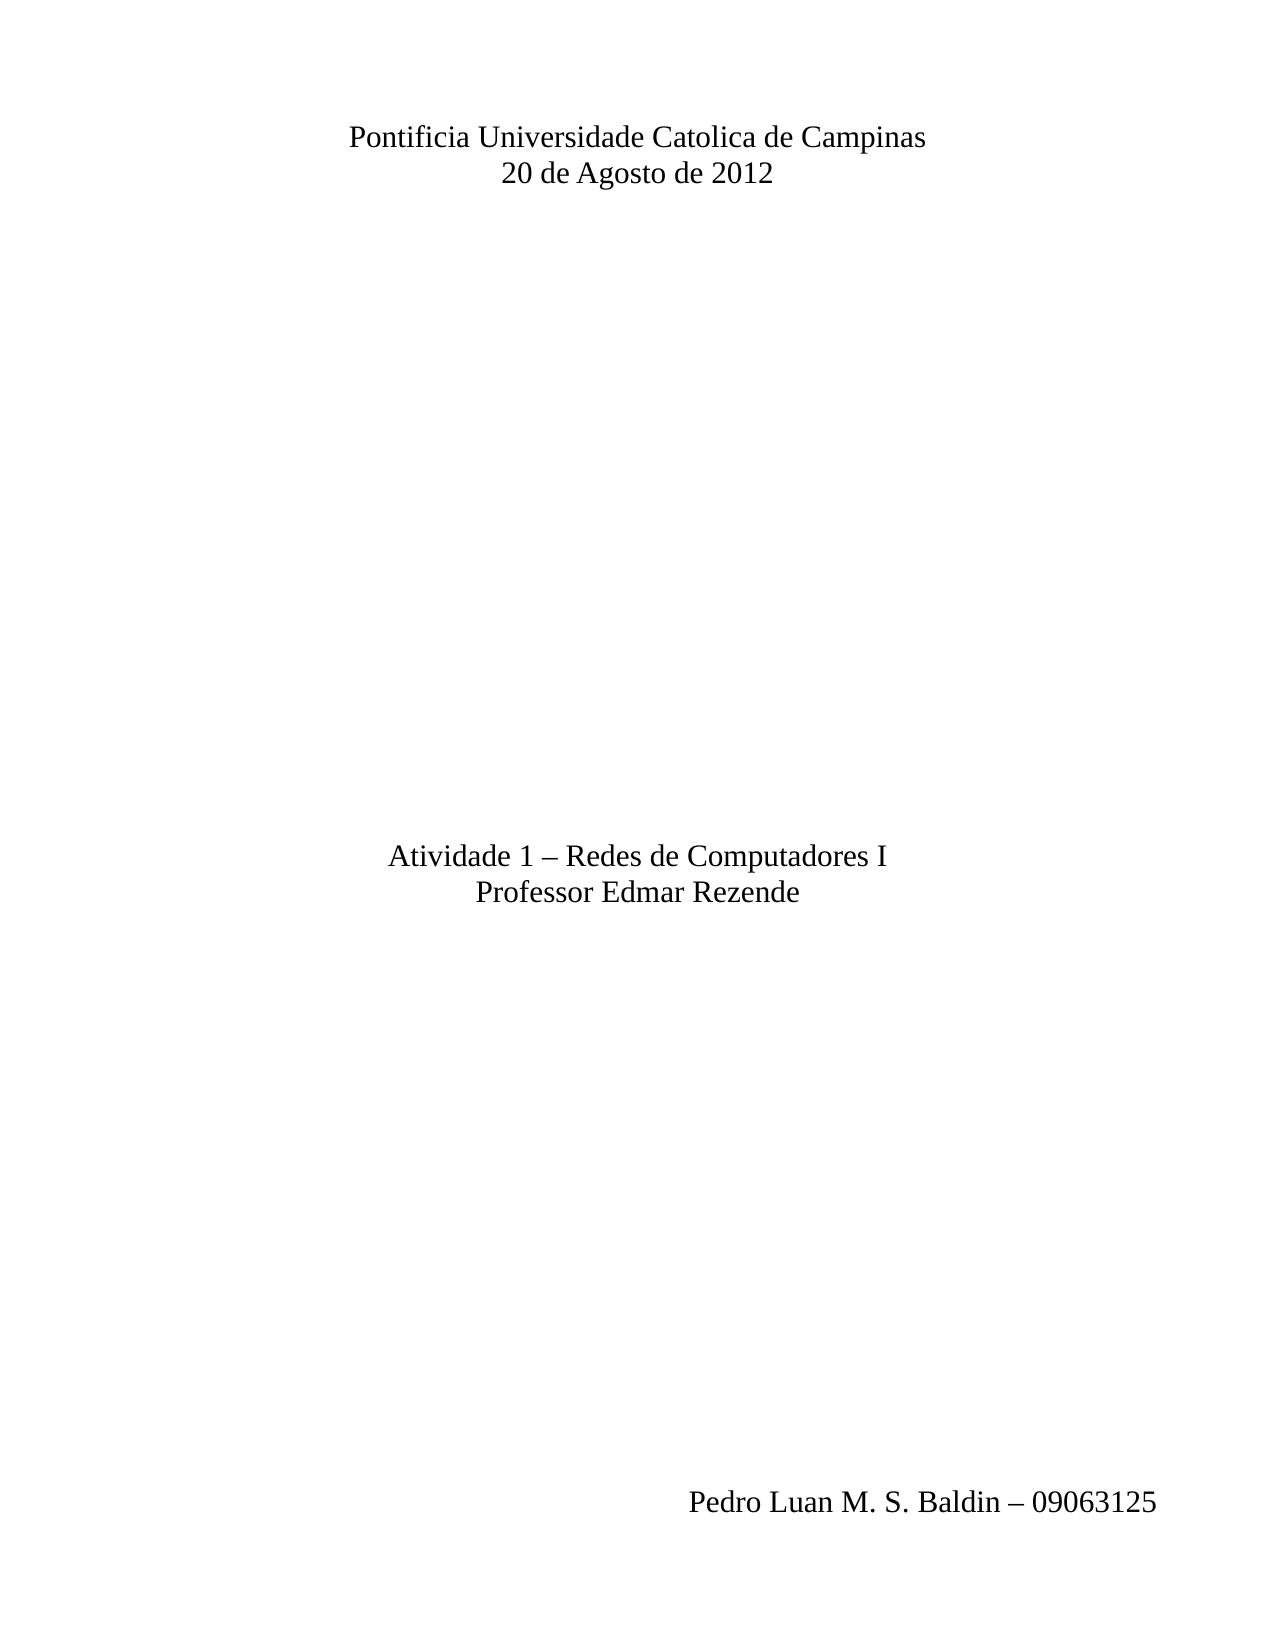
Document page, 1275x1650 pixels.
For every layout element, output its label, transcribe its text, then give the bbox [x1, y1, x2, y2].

text Pontificia Universidade Catolica de Campinas [118, 118, 1157, 154]
text 20 de Agosto de 2012 [118, 154, 1157, 190]
text Professor Edmar Rezende [118, 873, 1157, 909]
text Pedro Luan M. S. Baldin – 09063125 [118, 1484, 1157, 1520]
text Atividade 1 – Redes de Computadores I [118, 837, 1157, 873]
